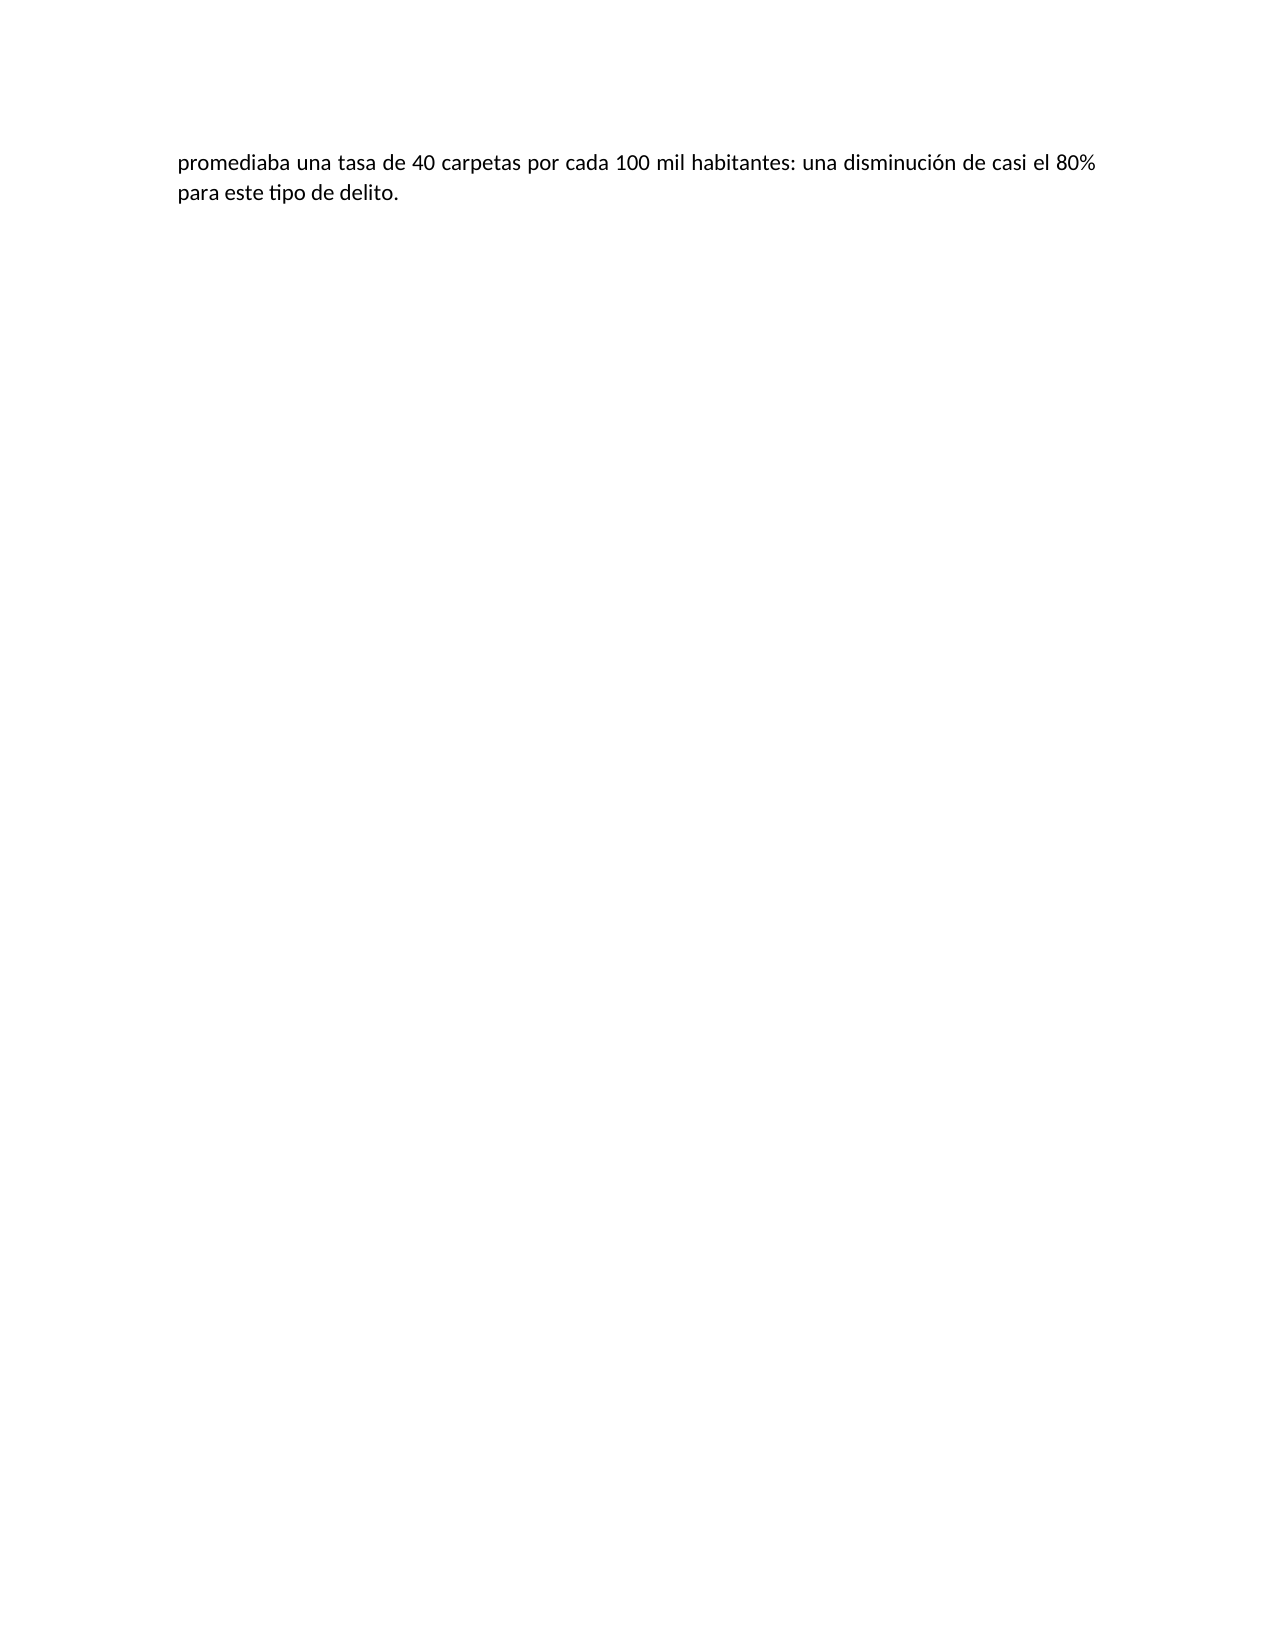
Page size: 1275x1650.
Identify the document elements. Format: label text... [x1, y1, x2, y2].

text promediaba una tasa de 40 carpetas por cada 100 mil habitantes: una disminución de casi el 80% para este tipo de delito. [177, 148, 1098, 206]
